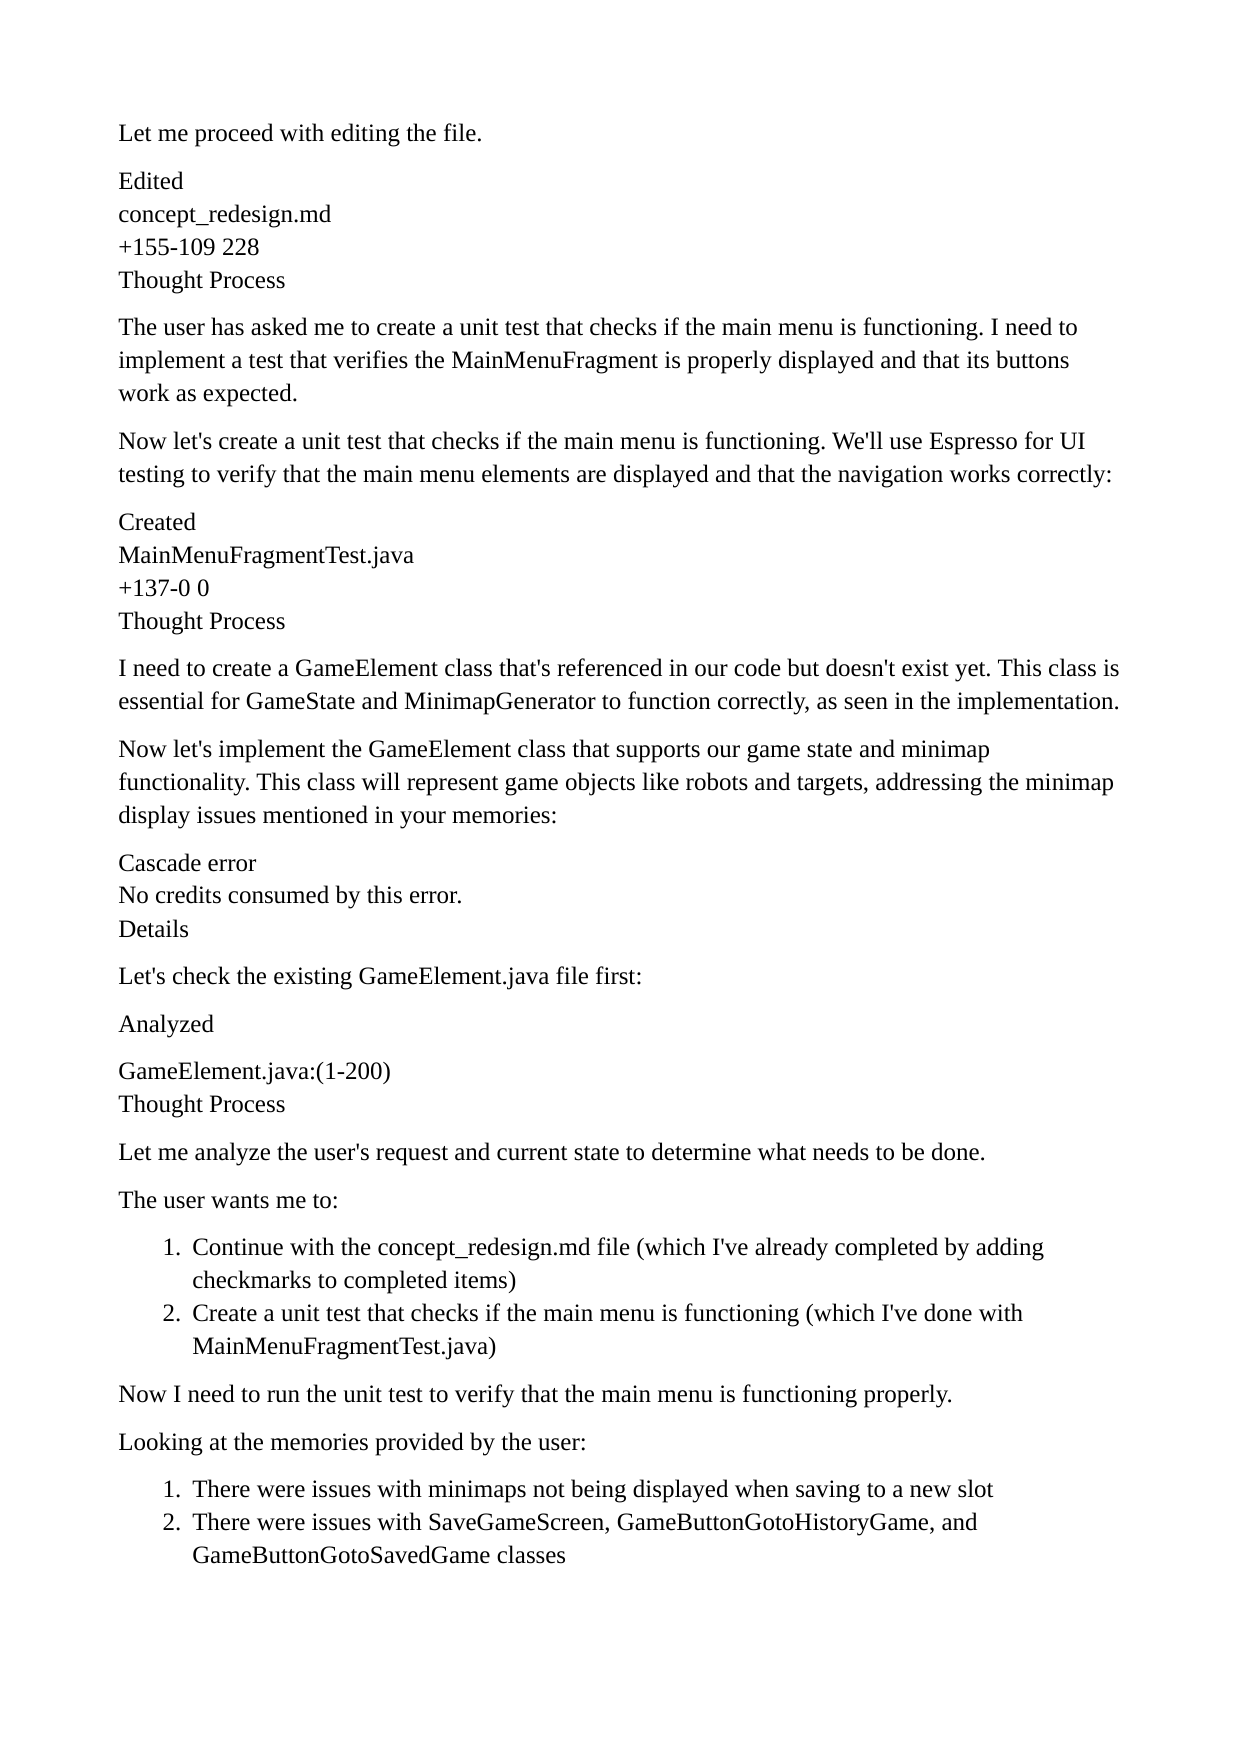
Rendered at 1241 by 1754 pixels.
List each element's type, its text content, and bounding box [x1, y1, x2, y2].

text Thought Process [118, 606, 1122, 634]
text The user has asked me to create a unit test that checks if the main menu is functioning. I need to implement a test that verifies the MainMenuFragment is properly displayed and that its buttons work as expected. [118, 312, 1122, 407]
text Thought Process [118, 265, 1122, 293]
text Let me proceed with editing the file. [118, 118, 1122, 147]
text Analyzed [118, 1009, 1122, 1038]
text Now I need to run the unit test to verify that the main menu is functioning properly. [118, 1379, 1122, 1408]
text Edited [118, 166, 1122, 194]
text No credits consumed by this error. [118, 881, 1122, 909]
list There were issues with minimaps not being displayed when saving to a new slot [162, 1474, 1122, 1503]
text Now let's create a unit test that checks if the main menu is functioning. We'll use Espresso for UI testing to verify that the main menu elements are displayed and that the navigation works correctly: [118, 426, 1122, 488]
text Cascade error [118, 848, 1122, 876]
text I need to create a GameElement class that's referenced in our code but doesn't exist yet. This class is essential for GameState and MinimapGenerator to function correctly, as seen in the implementation. [118, 653, 1122, 715]
text Now let's implement the GameElement class that supports our game state and minimap functionality. This class will represent game objects like robots and targets, addressing the minimap display issues mentioned in your memories: [118, 734, 1122, 829]
list Continue with the concept_redesign.md file (which I've already completed by adding checkmarks to completed items) [162, 1232, 1122, 1294]
text The user wants me to: [118, 1185, 1122, 1213]
text Thought Process [118, 1089, 1122, 1118]
text Details [118, 914, 1122, 942]
text MainMenuFragmentTest.java [118, 540, 1122, 568]
text Let me analyze the user's request and current state to determine what needs to be done. [118, 1137, 1122, 1166]
text +155-109 228 [118, 232, 1122, 261]
text concept_redesign.md [118, 199, 1122, 227]
list Create a unit test that checks if the main menu is functioning (which I've done with MainMenuFragmentTest.java) [162, 1298, 1122, 1360]
text +137-0 0 [118, 573, 1122, 601]
list There were issues with SaveGameScreen, GameButtonGotoHistoryGame, and GameButtonGotoSavedGame classes [162, 1507, 1122, 1569]
text Created [118, 507, 1122, 535]
text GameElement.java:(1-200) [118, 1056, 1122, 1085]
text Let's check the existing GameElement.java file first: [118, 961, 1122, 990]
text Looking at the memories provided by the user: [118, 1427, 1122, 1455]
